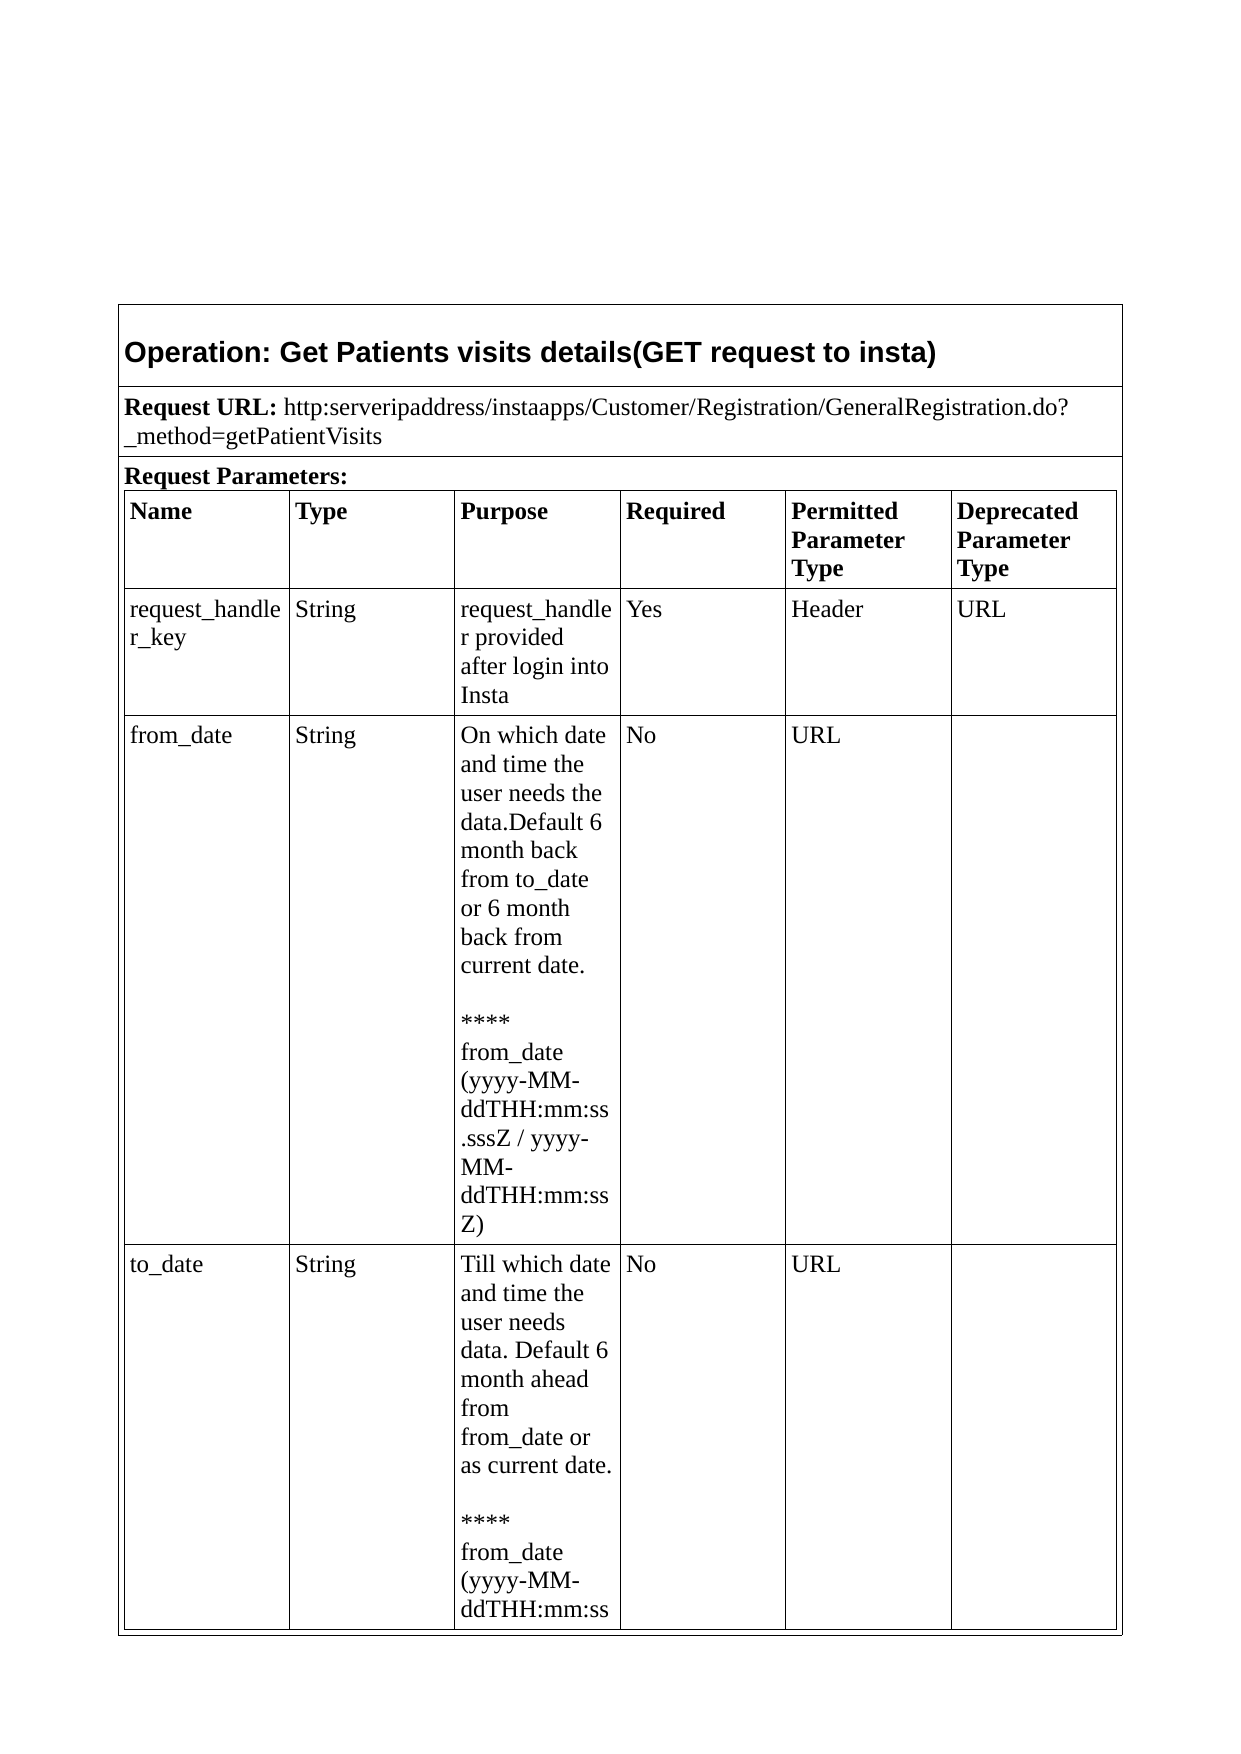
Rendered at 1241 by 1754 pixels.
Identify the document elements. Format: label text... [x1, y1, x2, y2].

table_cell String [290, 716, 454, 1243]
table_cell Request Parameters: [119, 457, 1122, 1635]
table_cell request_handler provided after login into Insta [455, 589, 620, 714]
table_cell String [290, 589, 454, 714]
table_header Name [125, 491, 289, 588]
table_header Permitted Parameter Type [786, 491, 951, 588]
table_cell URL [952, 589, 1116, 714]
table_cell [952, 1245, 1116, 1629]
table_cell URL [786, 1245, 951, 1629]
table_header Required [621, 491, 785, 588]
table_cell from_date [125, 716, 289, 1243]
table_cell No [621, 716, 785, 1243]
table_cell Request URL: http:serveripaddress/instaapps/Customer/Registration/GeneralRegistration.do?_method=getPatientVisits [119, 387, 1122, 456]
table_cell URL [786, 716, 951, 1243]
table_header Type [290, 491, 454, 588]
table_cell Header [786, 589, 951, 714]
table_header Operation: Get Patients visits details(GET request to insta) [119, 305, 1122, 386]
table_cell Till which date and time the user needs data. Default 6 month ahead from from_date or as current date. **** from_date (yyyy-MM-ddTHH:mm:ss [455, 1245, 620, 1629]
table_cell On which date and time the user needs the data.Default 6 month back from to_date or 6 month back from current date. **** from_date (yyyy-MM-ddTHH:mm:ss.sssZ / yyyy-MM-ddTHH:mm:ssZ) [455, 716, 620, 1243]
table_cell Yes [621, 589, 785, 714]
table_cell [952, 716, 1116, 1243]
table_cell request_handler_key [125, 589, 289, 714]
table_header Deprecated Parameter Type [952, 491, 1116, 588]
table_cell String [290, 1245, 454, 1629]
table_cell No [621, 1245, 785, 1629]
table_header Purpose [455, 491, 620, 588]
table_cell to_date [125, 1245, 289, 1629]
